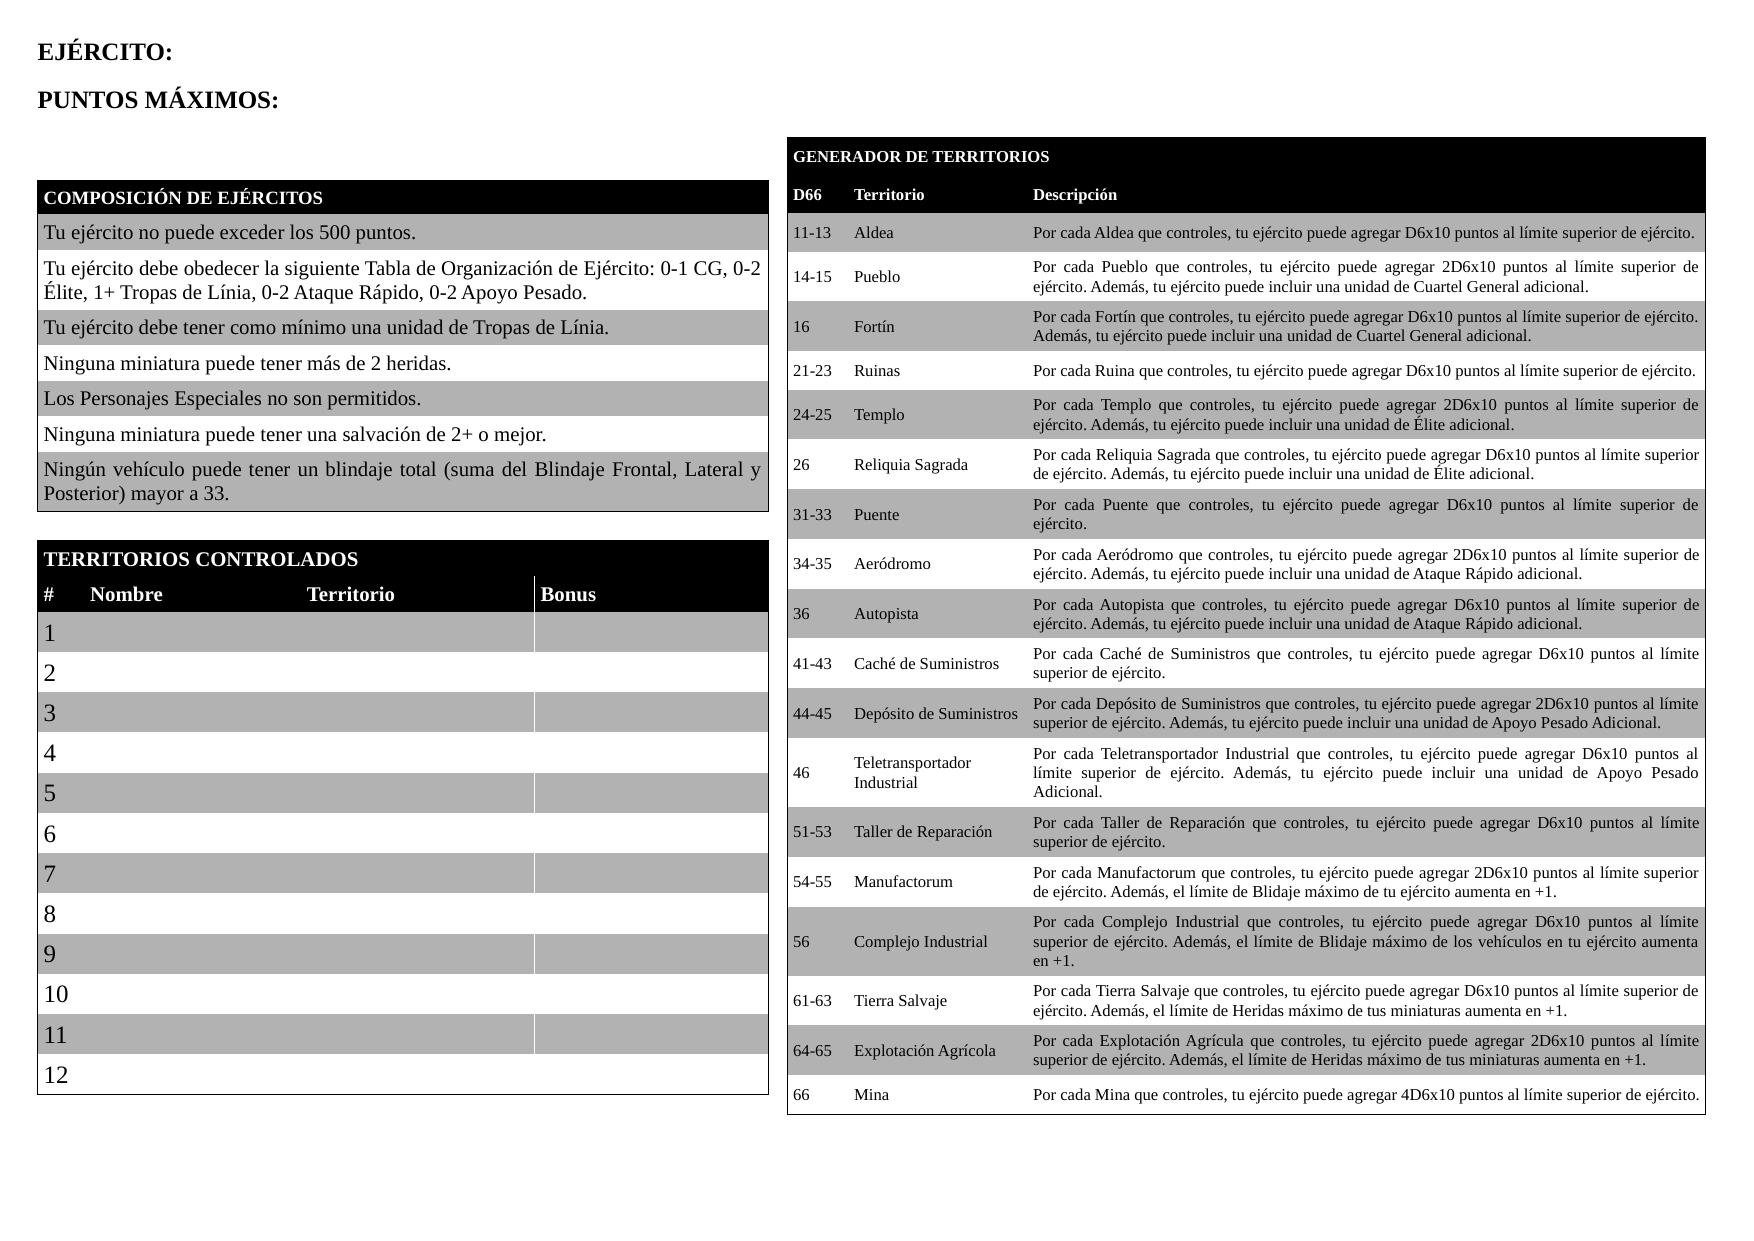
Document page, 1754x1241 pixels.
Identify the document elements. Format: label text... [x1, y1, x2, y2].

table_cell Ninguna miniatura puede tener más de 2 heridas. [38, 345, 768, 381]
table_cell [535, 813, 768, 853]
table_cell Templo [848, 390, 1027, 439]
table_cell Manufactorum [848, 857, 1027, 907]
table_cell Autopista [848, 589, 1027, 638]
table_cell [84, 893, 301, 933]
table_cell Por cada Complejo Industrial que controles, tu ejército puede agregar D6x10 puntos al límite superior de ejército. Además, el límite de Blidaje máximo de los vehículos en tu ejército aumenta en +1. [1027, 907, 1705, 976]
table_cell [301, 652, 534, 692]
table_cell [535, 853, 768, 893]
table_cell 66 [788, 1075, 848, 1113]
table_cell 4 [38, 733, 84, 773]
table_cell 14-15 [788, 252, 848, 301]
table_cell [84, 652, 301, 692]
table_cell Por cada Reliquia Sagrada que controles, tu ejército puede agregar D6x10 puntos al límite superior de ejército. Además, tu ejército puede incluir una unidad de Élite adicional. [1027, 439, 1705, 489]
table_cell Depósito de Suministros [848, 688, 1027, 738]
table_cell 41-43 [788, 639, 848, 688]
table_cell 61-63 [788, 976, 848, 1025]
table_cell 7 [38, 853, 84, 893]
text PUNTOS MÁXIMOS: [37, 85, 768, 114]
table_cell # [38, 576, 84, 612]
table_cell Por cada Depósito de Suministros que controles, tu ejército puede agregar 2D6x10 puntos al límite superior de ejército. Además, tu ejército puede incluir una unidad de Apoyo Pesado Adicional. [1027, 688, 1705, 738]
table_cell [84, 853, 301, 893]
table_cell [301, 692, 534, 732]
table_cell Explotación Agrícola [848, 1025, 1027, 1075]
table_cell [301, 773, 534, 813]
table_cell 64-65 [788, 1025, 848, 1075]
table_cell 3 [38, 692, 84, 732]
table_cell Por cada Fortín que controles, tu ejército puede agregar D6x10 puntos al límite superior de ejército. Además, tu ejército puede incluir una unidad de Cuartel General adicional. [1027, 301, 1705, 351]
table_cell 44-45 [788, 688, 848, 738]
table_cell 11 [38, 1014, 84, 1054]
table_cell Por cada Explotación Agrícula que controles, tu ejército puede agregar 2D6x10 puntos al límite superior de ejército. Además, el límite de Heridas máximo de tus miniaturas aumenta en +1. [1027, 1025, 1705, 1075]
table_cell [535, 974, 768, 1014]
table_cell Pueblo [848, 252, 1027, 301]
table_cell [84, 733, 301, 773]
table_cell [301, 893, 534, 933]
table_cell Fortín [848, 301, 1027, 351]
table_cell 46 [788, 738, 848, 807]
table_cell 11-13 [788, 213, 848, 252]
table_cell Aldea [848, 213, 1027, 252]
table_cell 8 [38, 893, 84, 933]
table_cell Por cada Aldea que controles, tu ejército puede agregar D6x10 puntos al límite superior de ejército. [1027, 213, 1705, 252]
table_cell 56 [788, 907, 848, 976]
table_cell D66 [788, 175, 848, 213]
table_cell Ninguna miniatura puede tener una salvación de 2+ o mejor. [38, 416, 768, 452]
table_cell 36 [788, 589, 848, 638]
table_cell Puente [848, 489, 1027, 539]
table_cell Ruinas [848, 351, 1027, 389]
table_cell [535, 733, 768, 773]
table_cell [301, 733, 534, 773]
table_cell Taller de Reparación [848, 807, 1027, 857]
table_cell [84, 974, 301, 1014]
table_cell 5 [38, 773, 84, 813]
table_cell Por cada Manufactorum que controles, tu ejército puede agregar 2D6x10 puntos al límite superior de ejército. Además, el límite de Blidaje máximo de tu ejército aumenta en +1. [1027, 857, 1705, 907]
table_cell Por cada Ruina que controles, tu ejército puede agregar D6x10 puntos al límite superior de ejército. [1027, 351, 1705, 389]
table_cell [535, 1054, 768, 1094]
table_cell 1 [38, 612, 84, 652]
table_cell [301, 1054, 534, 1094]
table_cell [301, 974, 534, 1014]
table_cell 16 [788, 301, 848, 351]
table_cell Bonus [535, 576, 768, 612]
table_cell Por cada Mina que controles, tu ejército puede agregar 4D6x10 puntos al límite superior de ejército. [1027, 1075, 1705, 1113]
table_cell Tu ejército debe tener como mínimo una unidad de Tropas de Línia. [38, 310, 768, 345]
table_cell 2 [38, 652, 84, 692]
table_cell Tu ejército no puede exceder los 500 puntos. [38, 214, 768, 250]
table_cell 31-33 [788, 489, 848, 539]
table_cell [84, 692, 301, 732]
table_cell 9 [38, 934, 84, 974]
table_cell [84, 612, 301, 652]
table_cell Los Personajes Especiales no son permitidos. [38, 381, 768, 416]
table_cell [301, 1014, 534, 1054]
table_cell Por cada Taller de Reparación que controles, tu ejército puede agregar D6x10 puntos al límite superior de ejército. [1027, 807, 1705, 857]
table_header COMPOSICIÓN DE EJÉRCITOS [38, 181, 768, 214]
table_cell [301, 853, 534, 893]
table_cell 34-35 [788, 539, 848, 589]
table_cell 26 [788, 439, 848, 489]
table_cell Por cada Teletransportador Industrial que controles, tu ejército puede agregar D6x10 puntos al límite superior de ejército. Además, tu ejército puede incluir una unidad de Apoyo Pesado Adicional. [1027, 738, 1705, 807]
table_cell Teletransportador Industrial [848, 738, 1027, 807]
table_cell Por cada Puente que controles, tu ejército puede agregar D6x10 puntos al límite superior de ejército. [1027, 489, 1705, 539]
table_cell 24-25 [788, 390, 848, 439]
table_cell Por cada Autopista que controles, tu ejército puede agregar D6x10 puntos al límite superior de ejército. Además, tu ejército puede incluir una unidad de Ataque Rápido adicional. [1027, 589, 1705, 638]
text EJÉRCITO: [37, 37, 768, 66]
table_cell Complejo Industrial [848, 907, 1027, 976]
table_cell [84, 813, 301, 853]
table_cell [301, 934, 534, 974]
table_cell [301, 813, 534, 853]
table_cell 6 [38, 813, 84, 853]
table_cell 12 [38, 1054, 84, 1094]
table_cell Por cada Aeródromo que controles, tu ejército puede agregar 2D6x10 puntos al límite superior de ejército. Además, tu ejército puede incluir una unidad de Ataque Rápido adicional. [1027, 539, 1705, 589]
table_cell Descripción [1027, 175, 1705, 213]
table_cell Tu ejército debe obedecer la siguiente Tabla de Organización de Ejército: 0-1 CG, 0-2 Élite, 1+ Tropas de Línia, 0-2 Ataque Rápido, 0-2 Apoyo Pesado. [38, 250, 768, 309]
table_cell [84, 1054, 301, 1094]
table_cell Territorio [301, 576, 534, 612]
table_cell Reliquia Sagrada [848, 439, 1027, 489]
table_cell [535, 652, 768, 692]
table_cell Ningún vehículo puede tener un blindaje total (suma del Blindaje Frontal, Lateral y Posterior) mayor a 33. [38, 452, 768, 511]
table_cell [84, 934, 301, 974]
table_cell 21-23 [788, 351, 848, 389]
table_header GENERADOR DE TERRITORIOS [788, 138, 1705, 175]
table_cell Por cada Tierra Salvaje que controles, tu ejército puede agregar D6x10 puntos al límite superior de ejército. Además, el límite de Heridas máximo de tus miniaturas aumenta en +1. [1027, 976, 1705, 1025]
table_cell Caché de Suministros [848, 639, 1027, 688]
table_cell 10 [38, 974, 84, 1014]
table_cell 54-55 [788, 857, 848, 907]
table_cell [535, 692, 768, 732]
table_cell 51-53 [788, 807, 848, 857]
table_cell [535, 893, 768, 933]
table_cell [535, 612, 768, 652]
table_cell Por cada Caché de Suministros que controles, tu ejército puede agregar D6x10 puntos al límite superior de ejército. [1027, 639, 1705, 688]
table_cell Por cada Templo que controles, tu ejército puede agregar 2D6x10 puntos al límite superior de ejército. Además, tu ejército puede incluir una unidad de Élite adicional. [1027, 390, 1705, 439]
table_cell Nombre [84, 576, 301, 612]
table_cell Tierra Salvaje [848, 976, 1027, 1025]
table_cell Territorio [848, 175, 1027, 213]
table_cell Aeródromo [848, 539, 1027, 589]
table_cell Mina [848, 1075, 1027, 1113]
table_cell [535, 773, 768, 813]
table_header TERRITORIOS CONTROLADOS [38, 541, 768, 576]
table_cell [84, 773, 301, 813]
table_cell [535, 934, 768, 974]
table_cell [535, 1014, 768, 1054]
table_cell [301, 612, 534, 652]
table_cell Por cada Pueblo que controles, tu ejército puede agregar 2D6x10 puntos al límite superior de ejército. Además, tu ejército puede incluir una unidad de Cuartel General adicional. [1027, 252, 1705, 301]
table_cell [84, 1014, 301, 1054]
